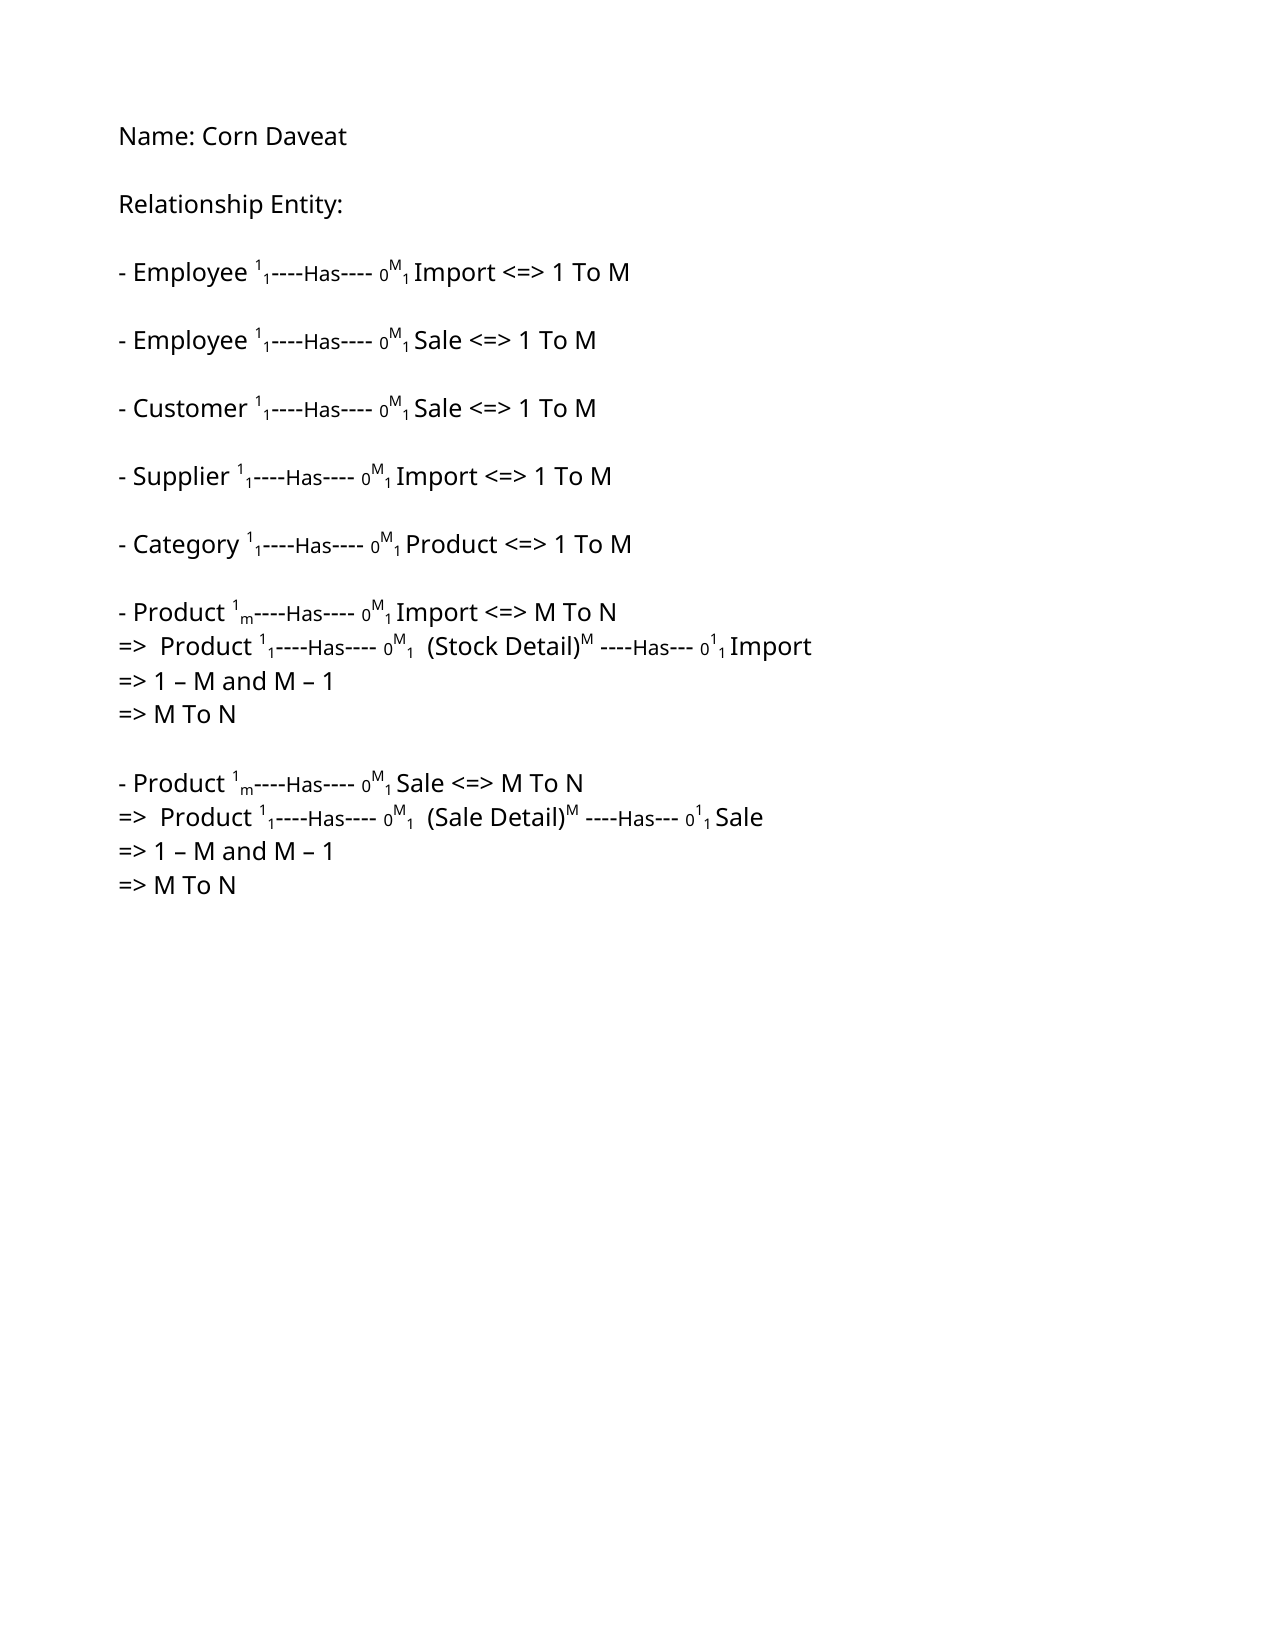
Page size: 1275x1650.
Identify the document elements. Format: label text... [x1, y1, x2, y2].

text => M To N - Product 1m----Has---- 0M1 Sale <=> M To N [118, 697, 1157, 799]
text Name: Corn Daveat Relationship Entity: - Employee 11----Has---- 0M1 Import <=> 1 To M - Employee 11----Has---- 0M1 Sale <=> 1 To M [118, 118, 1157, 357]
text - Product 1m----Has---- 0M1 Import <=> M To N [118, 595, 1157, 629]
text - Supplier 11----Has---- 0M1 Import <=> 1 To M [118, 459, 1157, 493]
text => Product 11----Has---- 0M1 (Sale Detail)M ----Has--- 011 Sale [118, 799, 1157, 833]
text => 1 – M and M – 1 [118, 663, 1157, 697]
text => 1 – M and M – 1 [118, 833, 1157, 867]
text - Category 11----Has---- 0M1 Product <=> 1 To M [118, 527, 1157, 561]
text => Product 11----Has---- 0M1 (Stock Detail)M ----Has--- 011 Import [118, 629, 1157, 663]
text - Customer 11----Has---- 0M1 Sale <=> 1 To M [118, 391, 1157, 425]
text => M To N [118, 867, 1157, 902]
